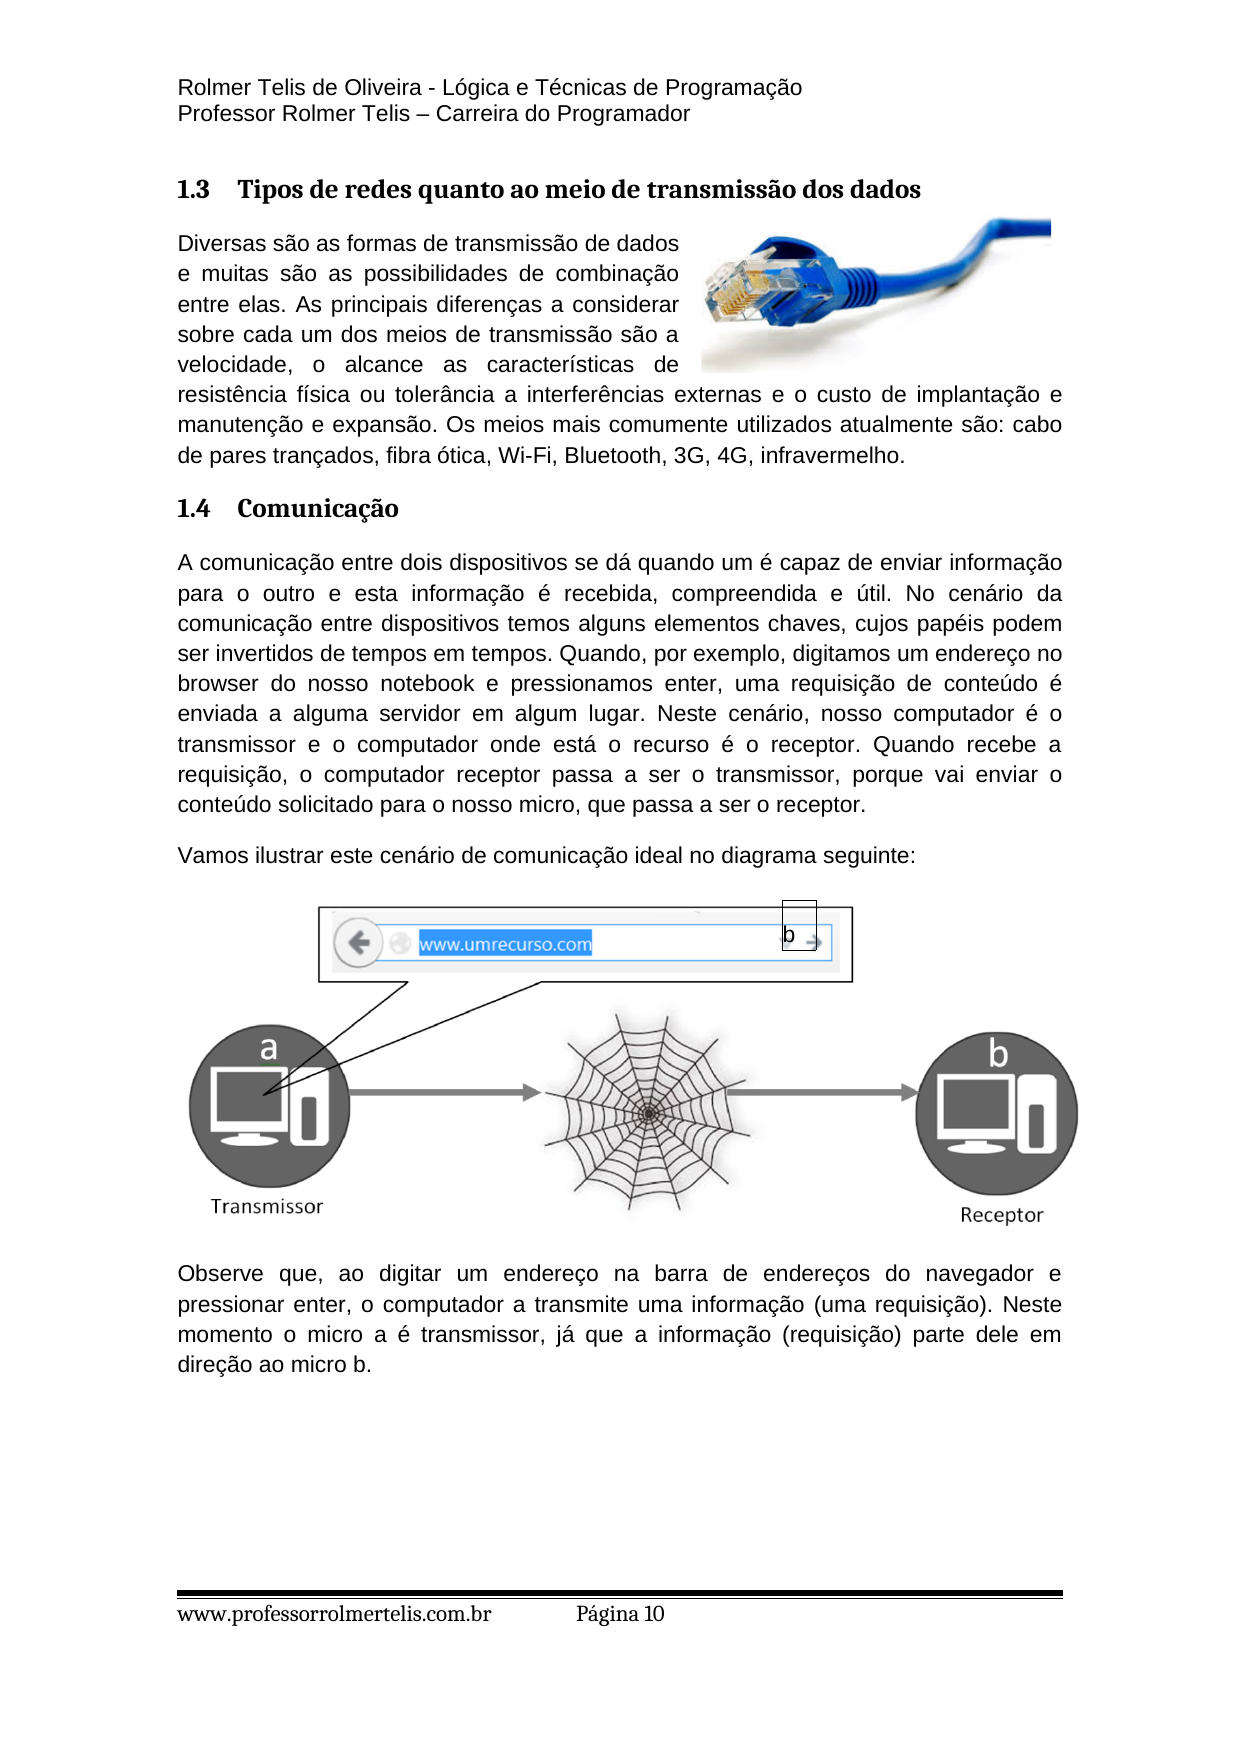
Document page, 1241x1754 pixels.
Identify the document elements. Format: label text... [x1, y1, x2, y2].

text Diversas são as formas de transmissão de dados e muitas são as possibilidades de combinação entre elas. As principais diferenças a considerar sobre cada um dos meios de transmissão são a velocidade, o alcance as características de resistência física ou tolerância a interferências externas e o custo de implantação e manutenção e expansão. Os meios mais comumente utilizados atualmente são: cabo de pares trançados, fibra ótica, Wi-Fi, Bluetooth, 3G, 4G, infravermelho. [177, 230, 1063, 468]
subtitle Comunicação [177, 493, 1063, 524]
subtitle Tipos de redes quanto ao meio de transmissão dos dados [177, 174, 1063, 205]
text Observe que, ao digitar um endereço na barra de endereços do navegador e pressionar enter, o computador a transmite uma informação (uma requisição). Neste momento o micro a é transmissor, já que a informação (requisição) parte dele em direção ao micro b. [177, 1260, 1063, 1377]
picture [180, 893, 1085, 1236]
picture [701, 215, 1052, 373]
text Vamos ilustrar este cenário de comunicação ideal no diagrama seguinte: [177, 842, 1063, 868]
text b [783, 921, 816, 947]
text A comunicação entre dois dispositivos se dá quando um é capaz de enviar informação para o outro e esta informação é recebida, compreendida e útil. No cenário da comunicação entre dispositivos temos alguns elementos chaves, cujos papéis podem ser invertidos de tempos em tempos. Quando, por exemplo, digitamos um endereço no browser do nosso notebook e pressionamos enter, uma requisição de conteúdo é enviada a alguma servidor em algum lugar. Neste cenário, nosso computador é o transmissor e o computador onde está o recurso é o receptor. Quando recebe a requisição, o computador receptor passa a ser o transmissor, porque vai enviar o conteúdo solicitado para o nosso micro, que passa a ser o receptor. [177, 549, 1063, 817]
